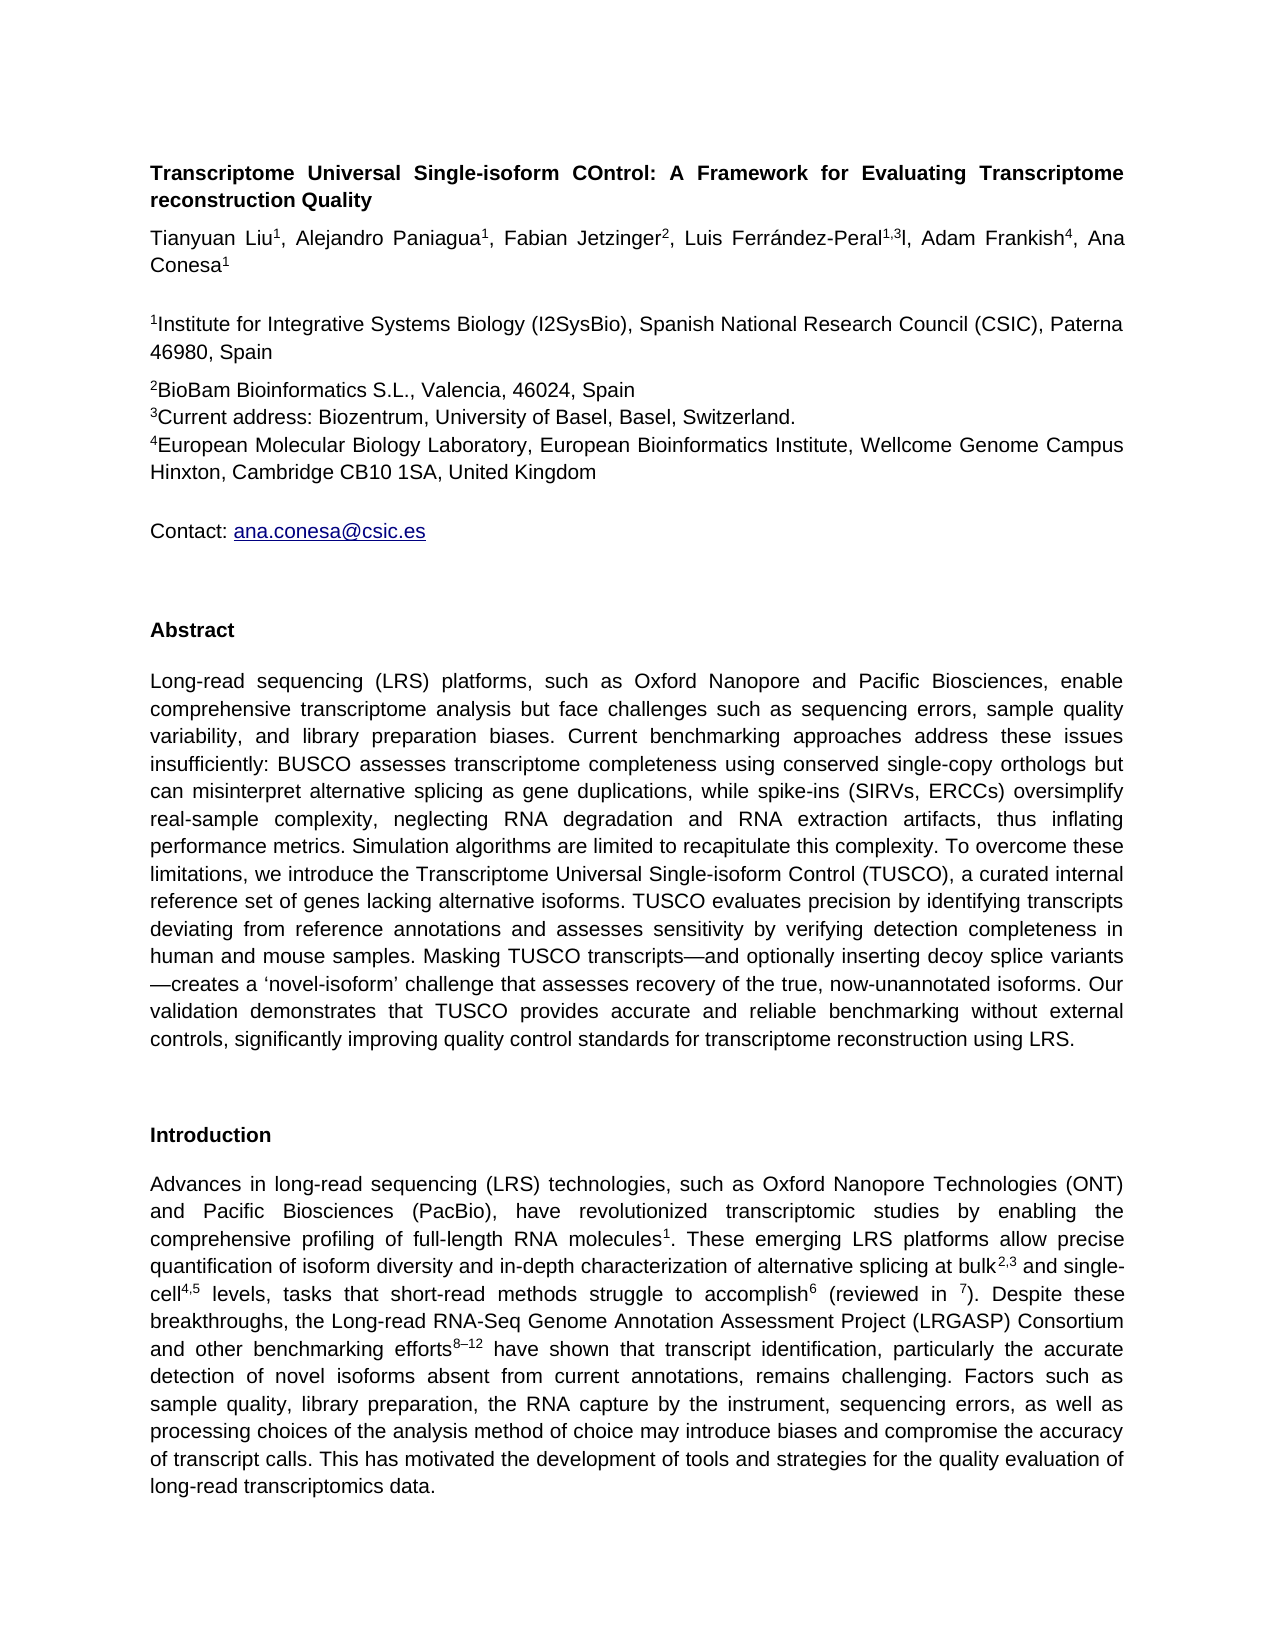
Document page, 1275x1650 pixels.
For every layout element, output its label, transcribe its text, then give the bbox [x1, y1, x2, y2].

text Abstract [150, 615, 1125, 644]
text Transcriptome Universal Single-isoform COntrol: A Framework for Evaluating Transcriptome reconstruction Quality [150, 160, 1125, 212]
text Introduction [150, 1123, 1125, 1147]
text 4European Molecular Biology Laboratory, European Bioinformatics Institute, Wellcome Genome Campus Hinxton, Cambridge CB10 1SA, United Kingdom [150, 432, 1125, 484]
text 1Institute for Integrative Systems Biology (I2SysBio), Spanish National Research Council (CSIC), Paterna 46980, Spain [150, 312, 1125, 363]
text 2BioBam Bioinformatics S.L., Valencia, 46024, Spain [150, 377, 1125, 401]
text 3Current address: Biozentrum, University of Basel, Basel, Switzerland. [150, 405, 1125, 429]
text Contact: ana.conesa@csic.es [150, 519, 1125, 543]
text Long-read sequencing (LRS) platforms, such as Oxford Nanopore and Pacific Biosciences, enable comprehensive transcriptome analysis but face challenges such as sequencing errors, sample quality variability, and library preparation biases. Current benchmarking approaches address these issues insufficiently: BUSCO assesses transcriptome completeness using conserved single-copy orthologs but can misinterpret alternative splicing as gene duplications, while spike-ins (SIRVs, ERCCs) oversimplify real-sample complexity, neglecting RNA degradation and RNA extraction artifacts, thus inflating performance metrics. Simulation algorithms are limited to recapitulate this complexity. To overcome these limitations, we introduce the Transcriptome Universal Single-isoform Control (TUSCO), a curated internal reference set of genes lacking alternative isoforms. TUSCO evaluates precision by identifying transcripts deviating from reference annotations and assesses sensitivity by verifying detection completeness in human and mouse samples. Masking TUSCO transcripts—and optionally inserting decoy splice variants—creates a ‘novel-isoform’ challenge that assesses recovery of the true, now-unannotated isoforms. Our validation demonstrates that TUSCO provides accurate and reliable benchmarking without external controls, significantly improving quality control standards for transcriptome reconstruction using LRS. [150, 669, 1125, 1050]
text Tianyuan Liu1, Alejandro Paniagua1, Fabian Jetzinger2, Luis Ferrández-Peral1,3l, Adam Frankish4, Ana Conesa1 [150, 226, 1125, 277]
text Advances in long-read sequencing (LRS) technologies, such as Oxford Nanopore Technologies (ONT) and Pacific Biosciences (PacBio), have revolutionized transcriptomic studies by enabling the comprehensive profiling of full-length RNA molecules1. These emerging LRS platforms allow precise quantification of isoform diversity and in-depth characterization of alternative splicing at bulk2,3 and single-cell4,5 levels, tasks that short-read methods struggle to accomplish6 (reviewed in 7). Despite these breakthroughs, the Long-read RNA-Seq Genome Annotation Assessment Project (LRGASP) Consortium and other benchmarking efforts8–12 have shown that transcript identification, particularly the accurate detection of novel isoforms absent from current annotations, remains challenging. Factors such as sample quality, library preparation, the RNA capture by the instrument, sequencing errors, as well as processing choices of the analysis method of choice may introduce biases and compromise the accuracy of transcript calls. This has motivated the development of tools and strategies for the quality evaluation of long-read transcriptomics data. [150, 1171, 1125, 1498]
